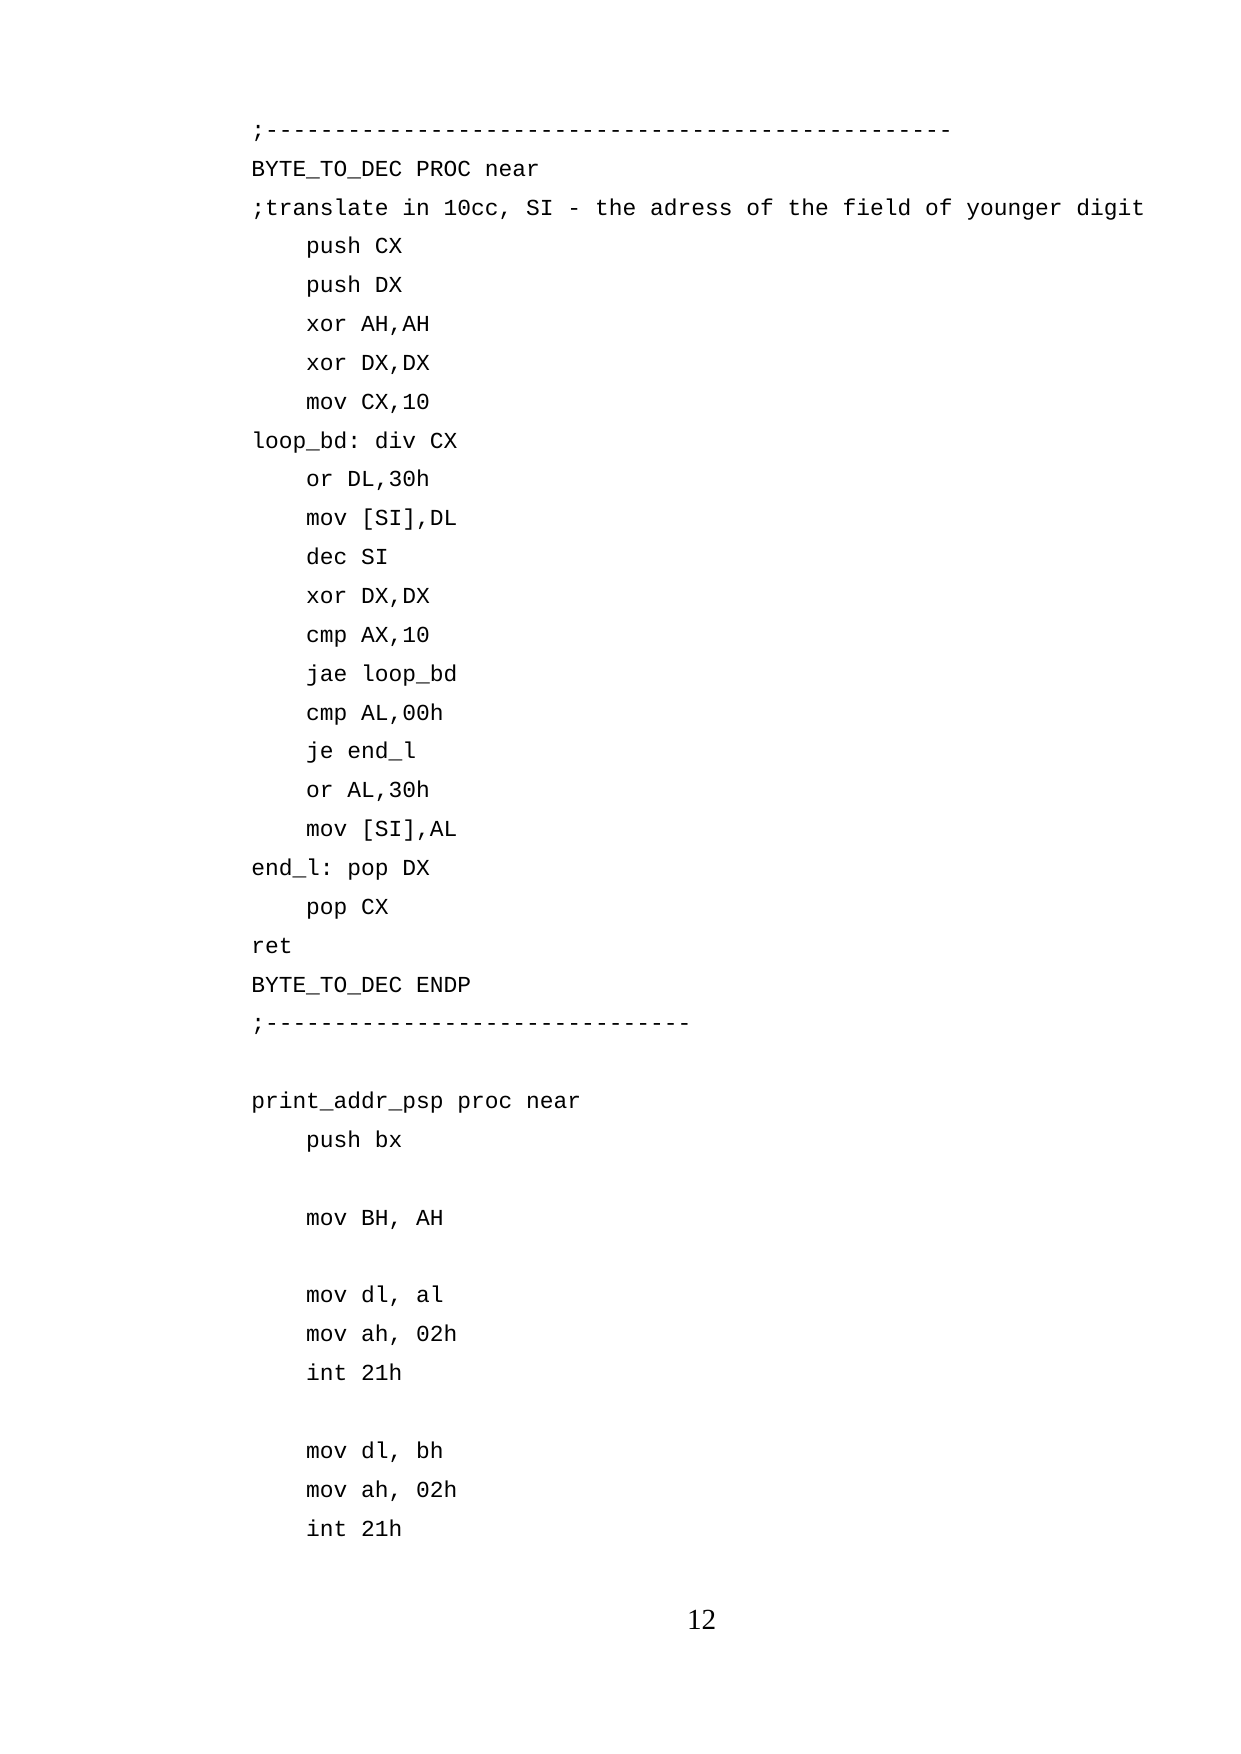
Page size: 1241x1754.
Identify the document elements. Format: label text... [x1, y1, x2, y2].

text xor DX,DX [177, 584, 1152, 610]
text or AL,30h [177, 779, 1152, 804]
text jae loop_bd [177, 662, 1152, 688]
text je end_l [177, 740, 1152, 766]
text dec SI [177, 546, 1152, 571]
text mov BH, AH [177, 1206, 1152, 1232]
text push CX [177, 235, 1152, 261]
text BYTE_TO_DEC PROC near [177, 157, 1152, 183]
text end_l: pop DX [177, 856, 1152, 882]
text print_addr_psp proc near [177, 1089, 1152, 1115]
text push DX [177, 273, 1152, 299]
text cmp AL,00h [177, 701, 1152, 727]
text mov dl, bh [177, 1439, 1152, 1465]
text xor AH,AH [177, 312, 1152, 338]
text int 21h [177, 1517, 1152, 1543]
text push bx [177, 1128, 1152, 1154]
text mov ah, 02h [177, 1478, 1152, 1504]
text ret [177, 934, 1152, 960]
text pop CX [177, 895, 1152, 921]
text loop_bd: div CX [177, 429, 1152, 455]
text xor DX,DX [177, 351, 1152, 377]
text cmp AX,10 [177, 623, 1152, 649]
text ;translate in 10cc, SI - the adress of the field of younger digit [177, 196, 1152, 222]
text mov [SI],AL [177, 817, 1152, 843]
text ;------------------------------- [177, 1012, 1152, 1038]
text BYTE_TO_DEC ENDP [177, 973, 1152, 999]
text mov CX,10 [177, 390, 1152, 416]
text mov dl, al [177, 1284, 1152, 1310]
text int 21h [177, 1361, 1152, 1387]
text mov ah, 02h [177, 1323, 1152, 1348]
text mov [SI],DL [177, 507, 1152, 533]
text or DL,30h [177, 468, 1152, 494]
text ;-------------------------------------------------- [177, 118, 1152, 144]
